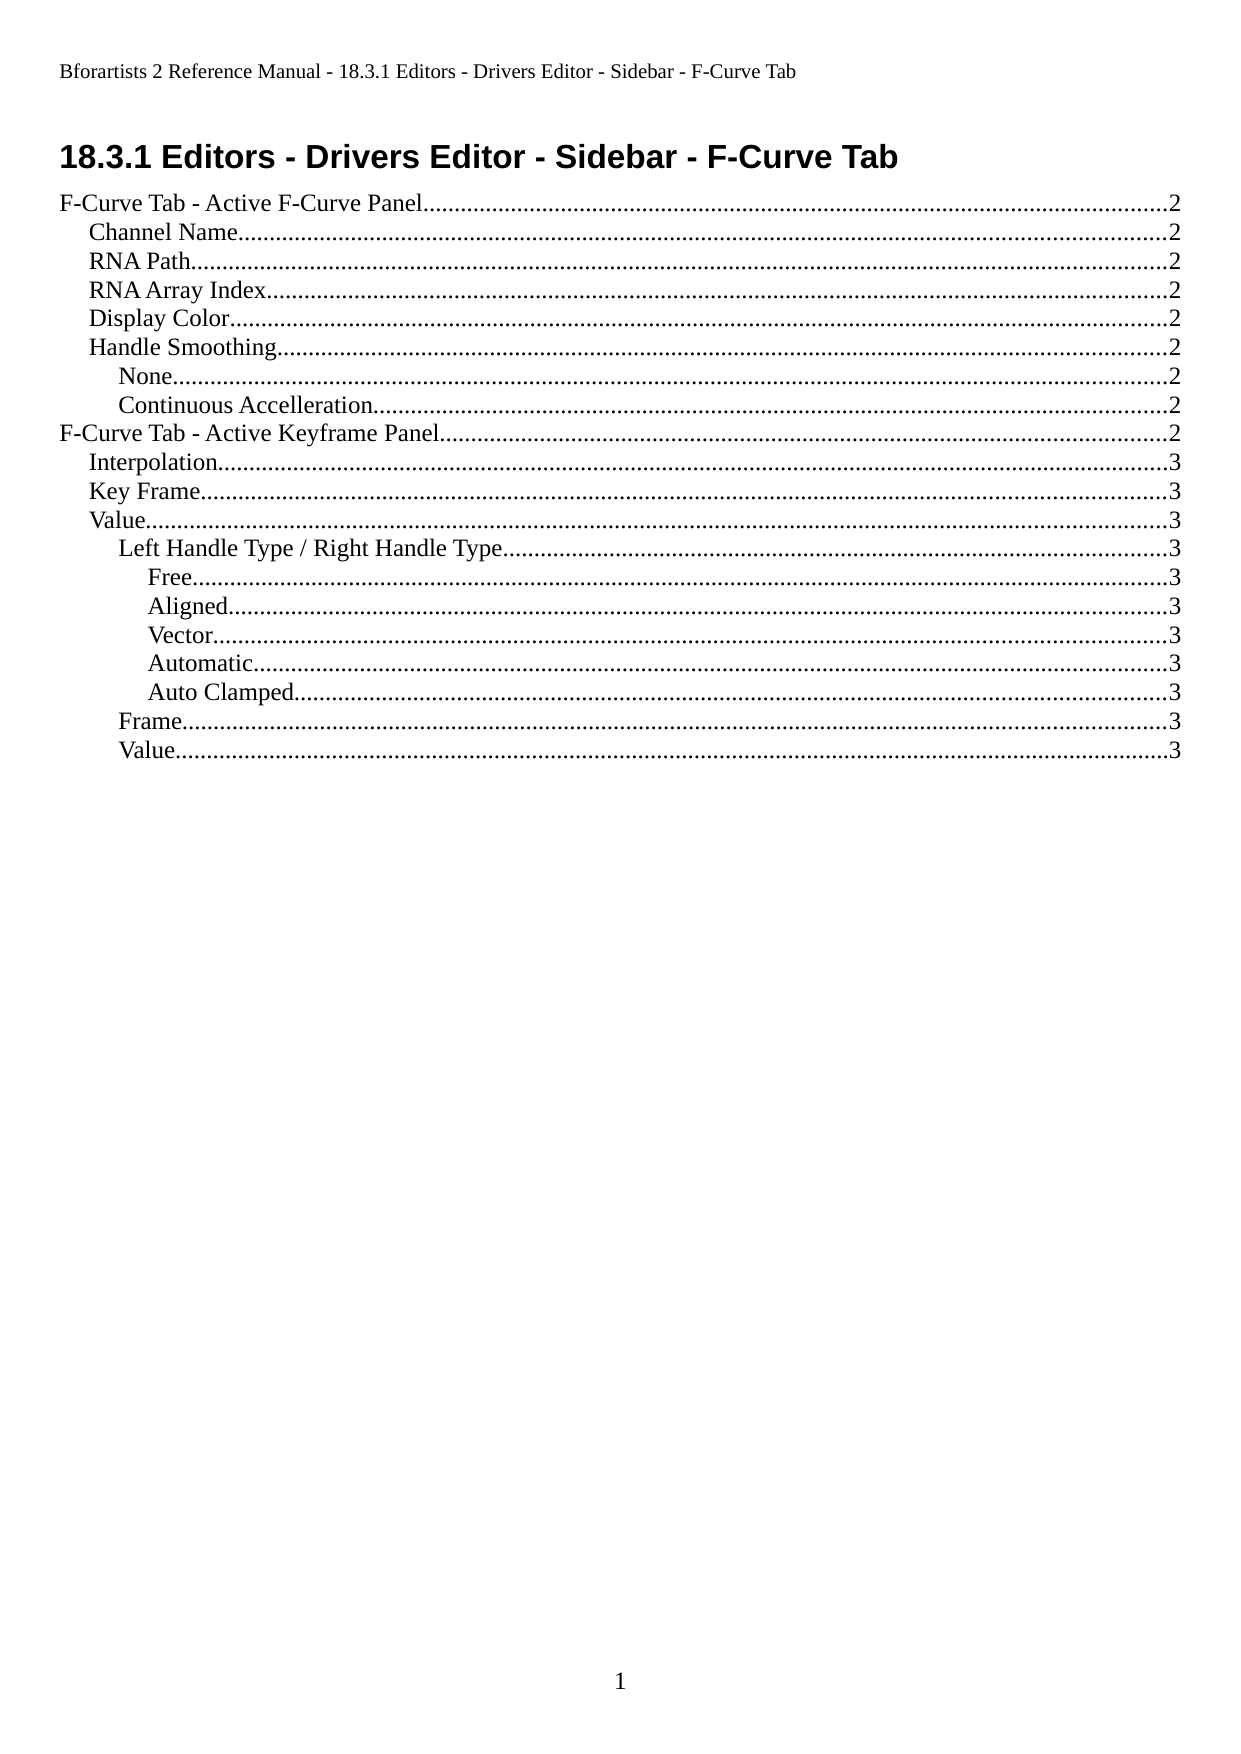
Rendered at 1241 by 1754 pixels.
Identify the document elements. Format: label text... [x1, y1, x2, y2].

text Handle Smoothing 2 [88, 332, 1181, 361]
text Left Handle Type / Right Handle Type 3 [118, 533, 1181, 562]
text RNA Path 2 [88, 246, 1181, 275]
text Free 3 [147, 562, 1181, 591]
text Continuous Accelleration 2 [118, 390, 1181, 418]
text Auto Clamped 3 [147, 677, 1181, 706]
text Value 3 [118, 735, 1181, 763]
text None 2 [118, 361, 1181, 390]
text Interpolation 3 [88, 447, 1181, 476]
text Aligned 3 [147, 591, 1181, 620]
text Channel Name 2 [88, 217, 1181, 246]
text RNA Array Index 2 [88, 275, 1181, 303]
text Display Color 2 [88, 303, 1181, 332]
text F-Curve Tab - Active Keyframe Panel 2 [59, 418, 1181, 447]
text F-Curve Tab - Active F-Curve Panel 2 [59, 188, 1181, 217]
text Frame 3 [118, 706, 1181, 735]
text Vector 3 [147, 620, 1181, 648]
subtitle 18.3.1 Editors - Drivers Editor - Sidebar - F-Curve Tab [59, 138, 1181, 176]
text Automatic 3 [147, 648, 1181, 677]
text Value 3 [88, 505, 1181, 533]
text Key Frame 3 [88, 476, 1181, 505]
